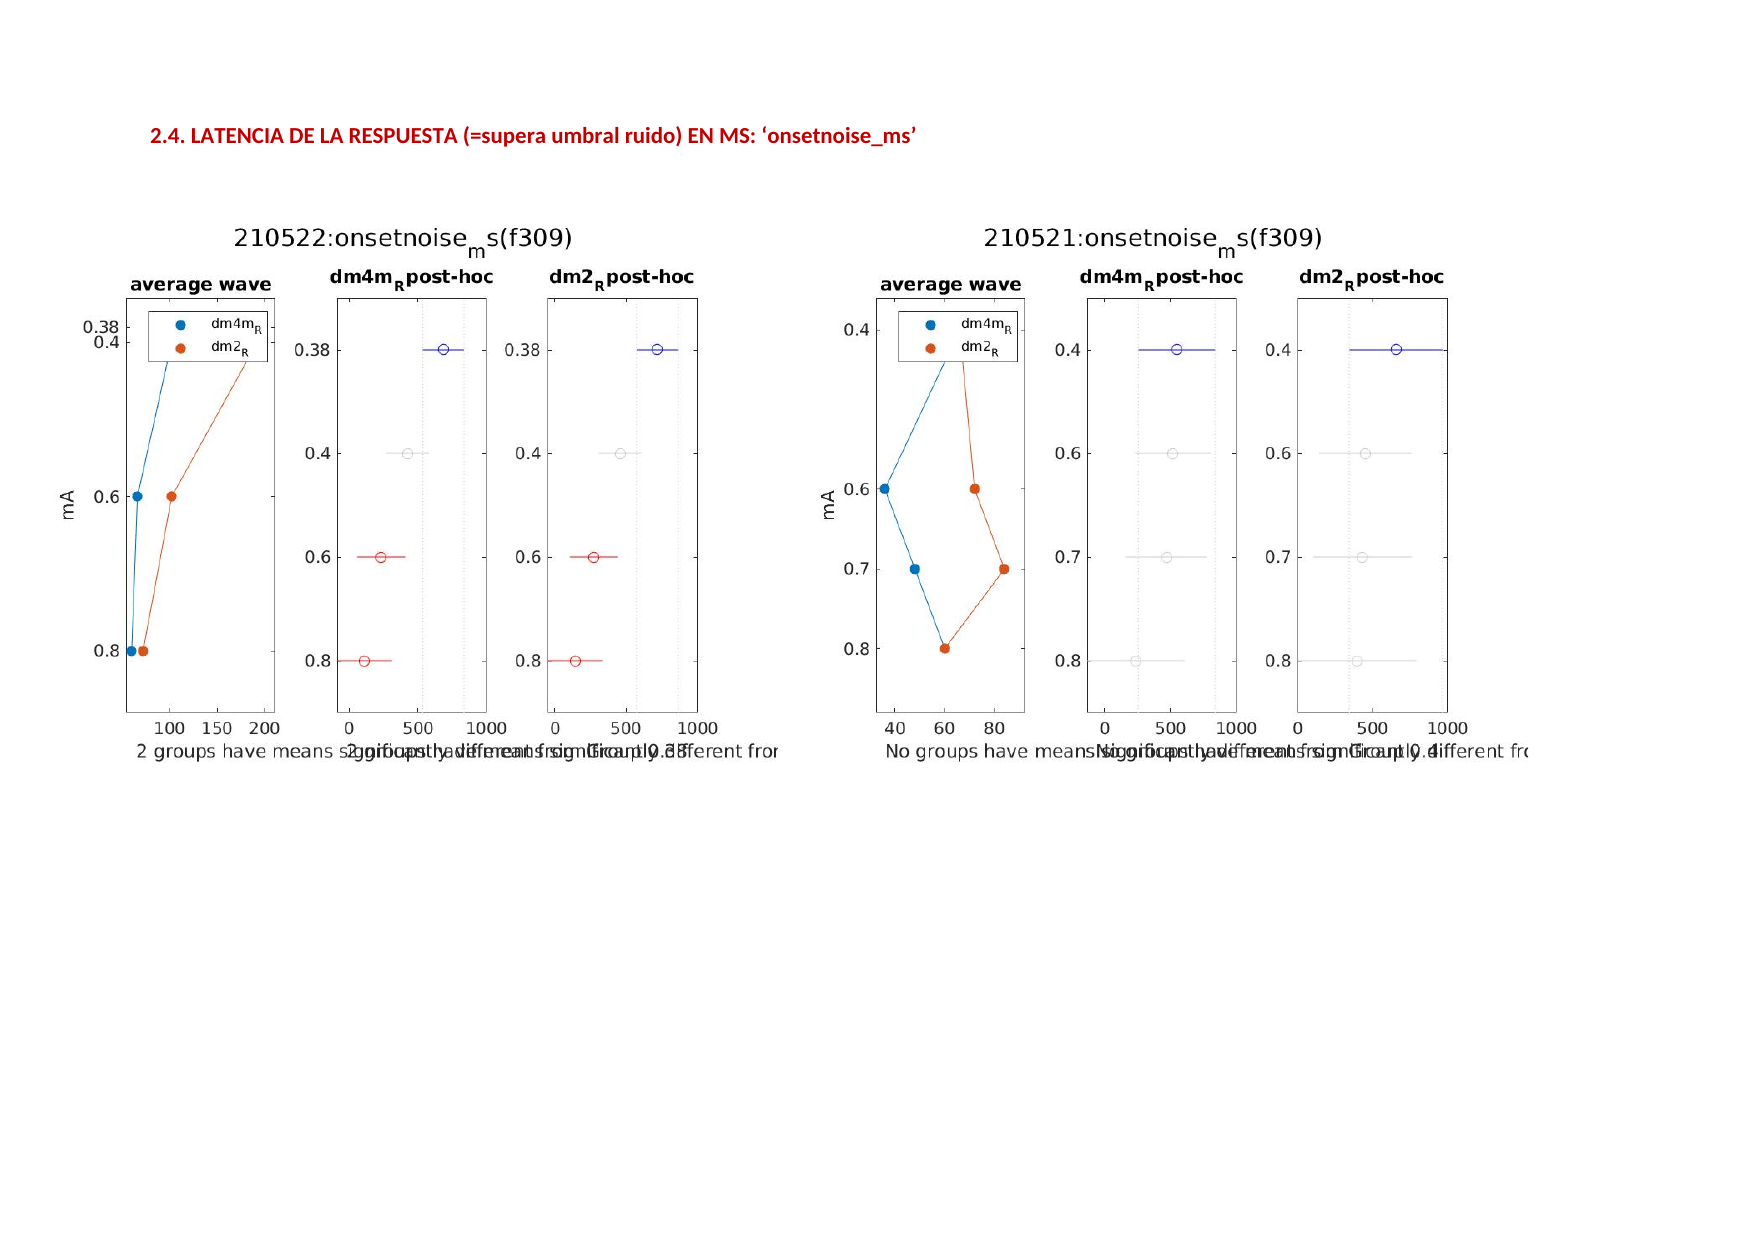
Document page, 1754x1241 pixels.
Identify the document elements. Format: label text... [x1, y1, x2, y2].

picture [28, 214, 1529, 768]
text 2.4. LATENCIA DE LA RESPUESTA (=supera umbral ruido) EN MS: ‘onsetnoise_ms’ [150, 122, 1604, 149]
